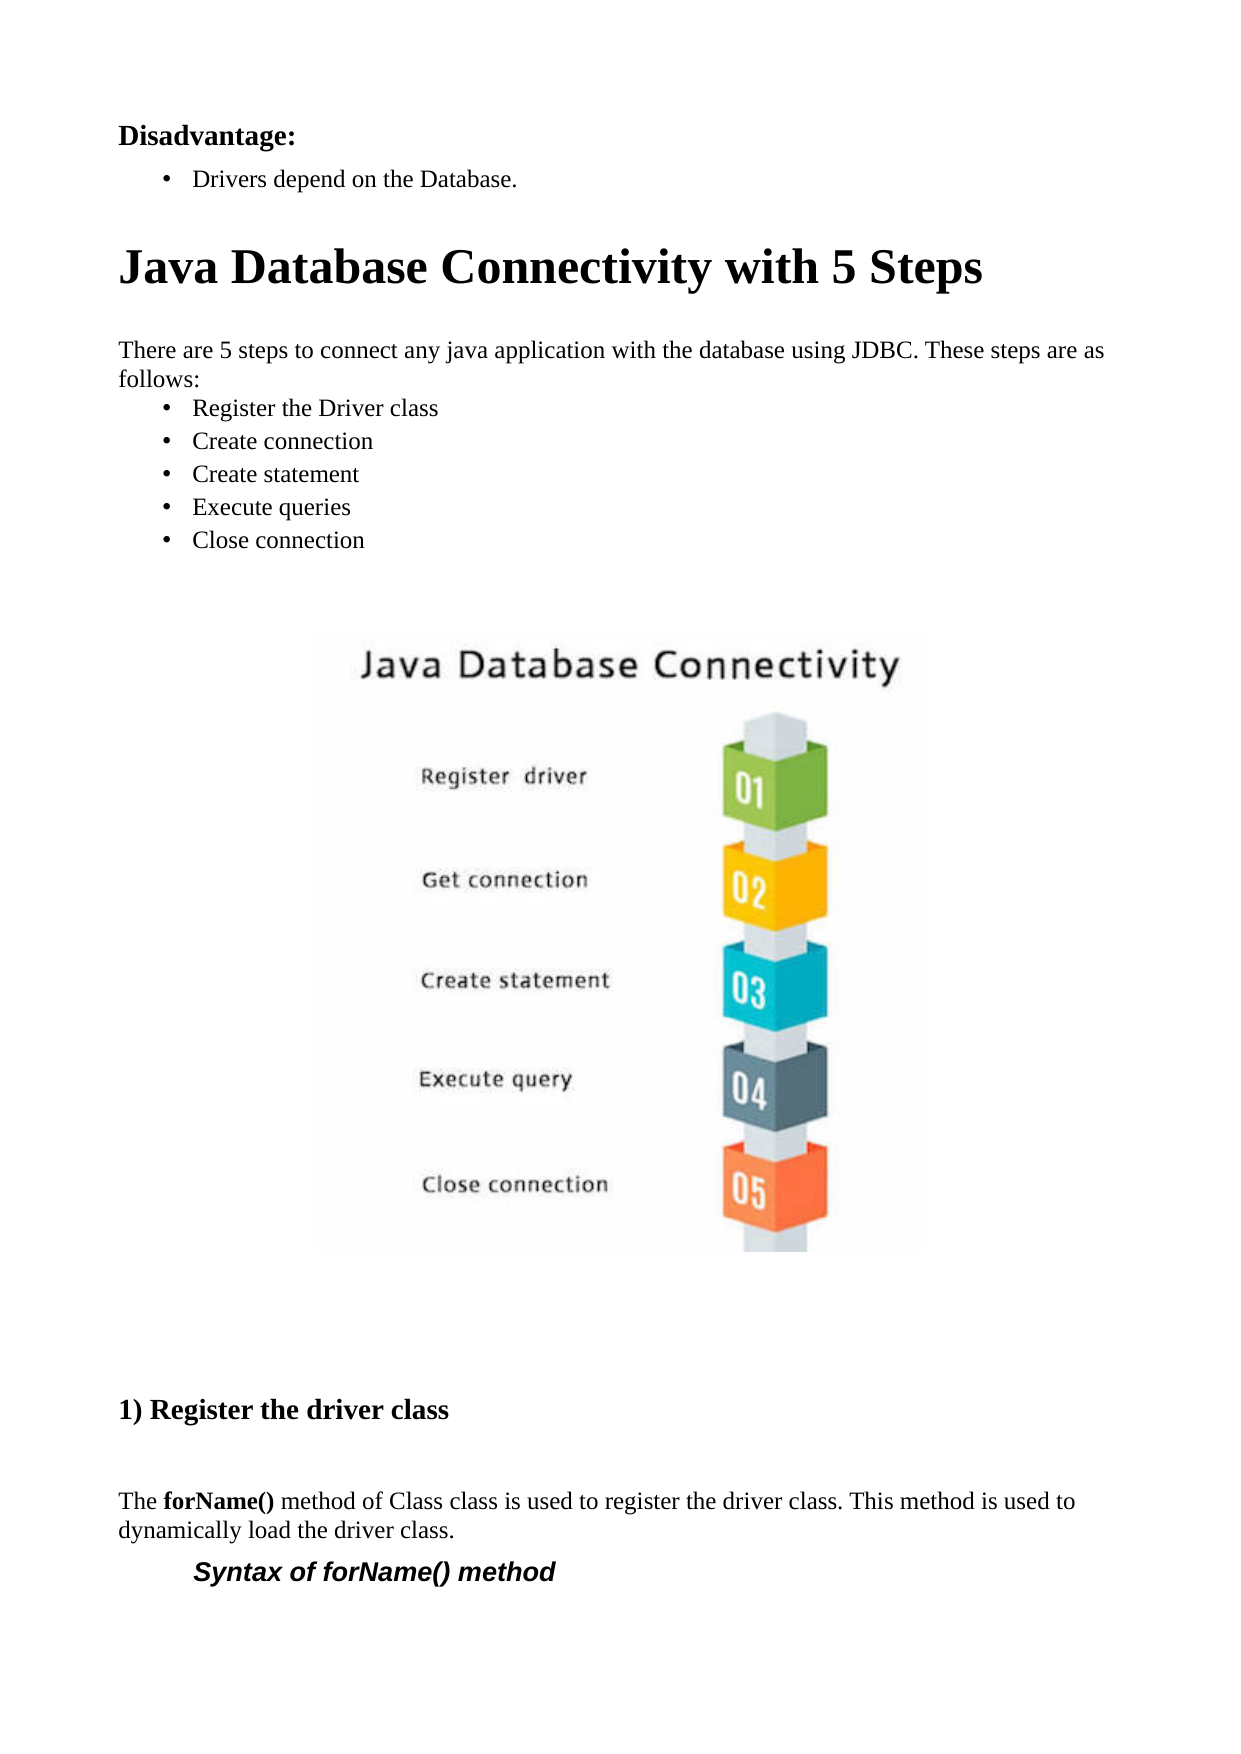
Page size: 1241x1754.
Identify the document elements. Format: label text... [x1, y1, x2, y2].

list Close connection [162, 525, 1122, 554]
list Drivers depend on the Database. [162, 164, 1122, 193]
list Create connection [162, 426, 1122, 455]
list Register the Driver class [162, 393, 1122, 422]
text The forName() method of Class class is used to register the driver class. This method is used to dynamically load the driver class. [118, 1486, 1122, 1543]
text There are 5 steps to connect any java application with the database using JDBC. These steps are as follows: [118, 336, 1122, 393]
subtitle Java Database Connectivity with 5 Steps [118, 237, 1122, 294]
subtitle Syntax of forName() method [193, 1556, 1122, 1587]
subtitle Disadvantage: [118, 118, 1122, 152]
list Create statement [162, 459, 1122, 488]
list Execute queries [162, 492, 1122, 521]
picture [313, 630, 927, 1252]
subtitle 1) Register the driver class [118, 1392, 1122, 1426]
